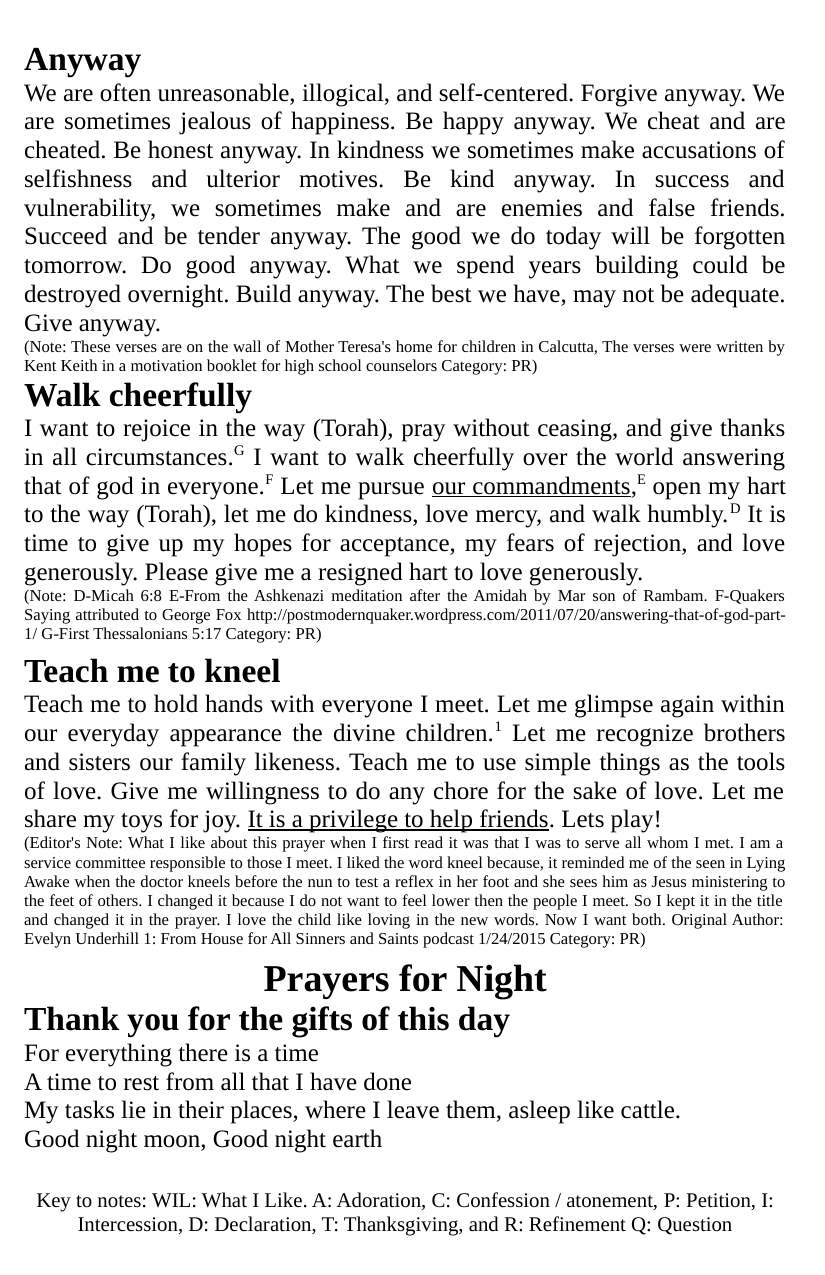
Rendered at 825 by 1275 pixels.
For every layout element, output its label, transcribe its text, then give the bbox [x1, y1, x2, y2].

subtitle Teach me to kneel [24, 651, 786, 689]
text (Note: D-Micah 6:8 E-From the Ashkenazi meditation after the Amidah by Mar son of Rambam. F-Quakers Saying attributed to George Fox http://postmodernquaker.wordpress.com/2011/07/20/answering-that-of-god-part-1/ G-First Thessalonians 5:17 Category: PR) [24, 586, 786, 643]
subtitle Thank you for the gifts of this day [24, 999, 786, 1038]
text Good night moon, Good night earth [24, 1124, 786, 1153]
text A time to rest from all that I have done [24, 1067, 786, 1096]
subtitle Anyway [24, 39, 786, 78]
text For everything there is a time [24, 1038, 786, 1067]
text (Note: These verses are on the wall of Mother Teresa's home for children in Calcutta, The verses were written by Kent Keith in a motivation booklet for high school counselors Category: PR) [24, 336, 786, 375]
text Teach me to hold hands with everyone I meet. Let me glimpse again within our everyday appearance the divine children.1 Let me recognize brothers and sisters our family likeness. Teach me to use simple things as the tools of love. Give me willingness to do any chore for the sake of love. Let me share my toys for joy. It is a privilege to help friends. Lets play! [24, 689, 786, 833]
text I want to rejoice in the way (Torah), pray without ceasing, and give thanks in all circumstances.G I want to walk cheerfully over the world answering that of god in everyone.F Let me pursue our commandments,E open my hart to the way (Torah), let me do kindness, love mercy, and walk humbly.D It is time to give up my hopes for acceptance, my fears of rejection, and love generously. Please give me a resigned hart to love generously. [24, 413, 786, 586]
subtitle Prayers for Night [24, 956, 786, 999]
text (Editor's Note: What I like about this prayer when I first read it was that I was to serve all whom I met. I am a service committee responsible to those I meet. I liked the word kneel because, it reminded me of the seen in Lying Awake when the doctor kneels before the nun to test a reflex in her foot and she sees him as Jesus ministering to the feet of others. I changed it because I do not want to feel lower then the people I meet. So I kept it in the title and changed it in the prayer. I love the child like loving in the new words. Now I want both. Original Author: Evelyn Underhill 1: From House for All Sinners and Saints podcast 1/24/2015 Category: PR) [24, 833, 786, 948]
text My tasks lie in their places, where I leave them, asleep like cattle. [24, 1096, 786, 1124]
text We are often unreasonable, illogical, and self-centered. Forgive anyway. We are sometimes jealous of happiness. Be happy anyway. We cheat and are cheated. Be honest anyway. In kindness we sometimes make accusations of selfishness and ulterior motives. Be kind anyway. In success and vulnerability, we sometimes make and are enemies and false friends. Succeed and be tender anyway. The good we do today will be forgotten tomorrow. Do good anyway. What we spend years building could be destroyed overnight. Build anyway. The best we have, may not be adequate. Give anyway. [24, 78, 786, 336]
subtitle Walk cheerfully [24, 375, 786, 413]
